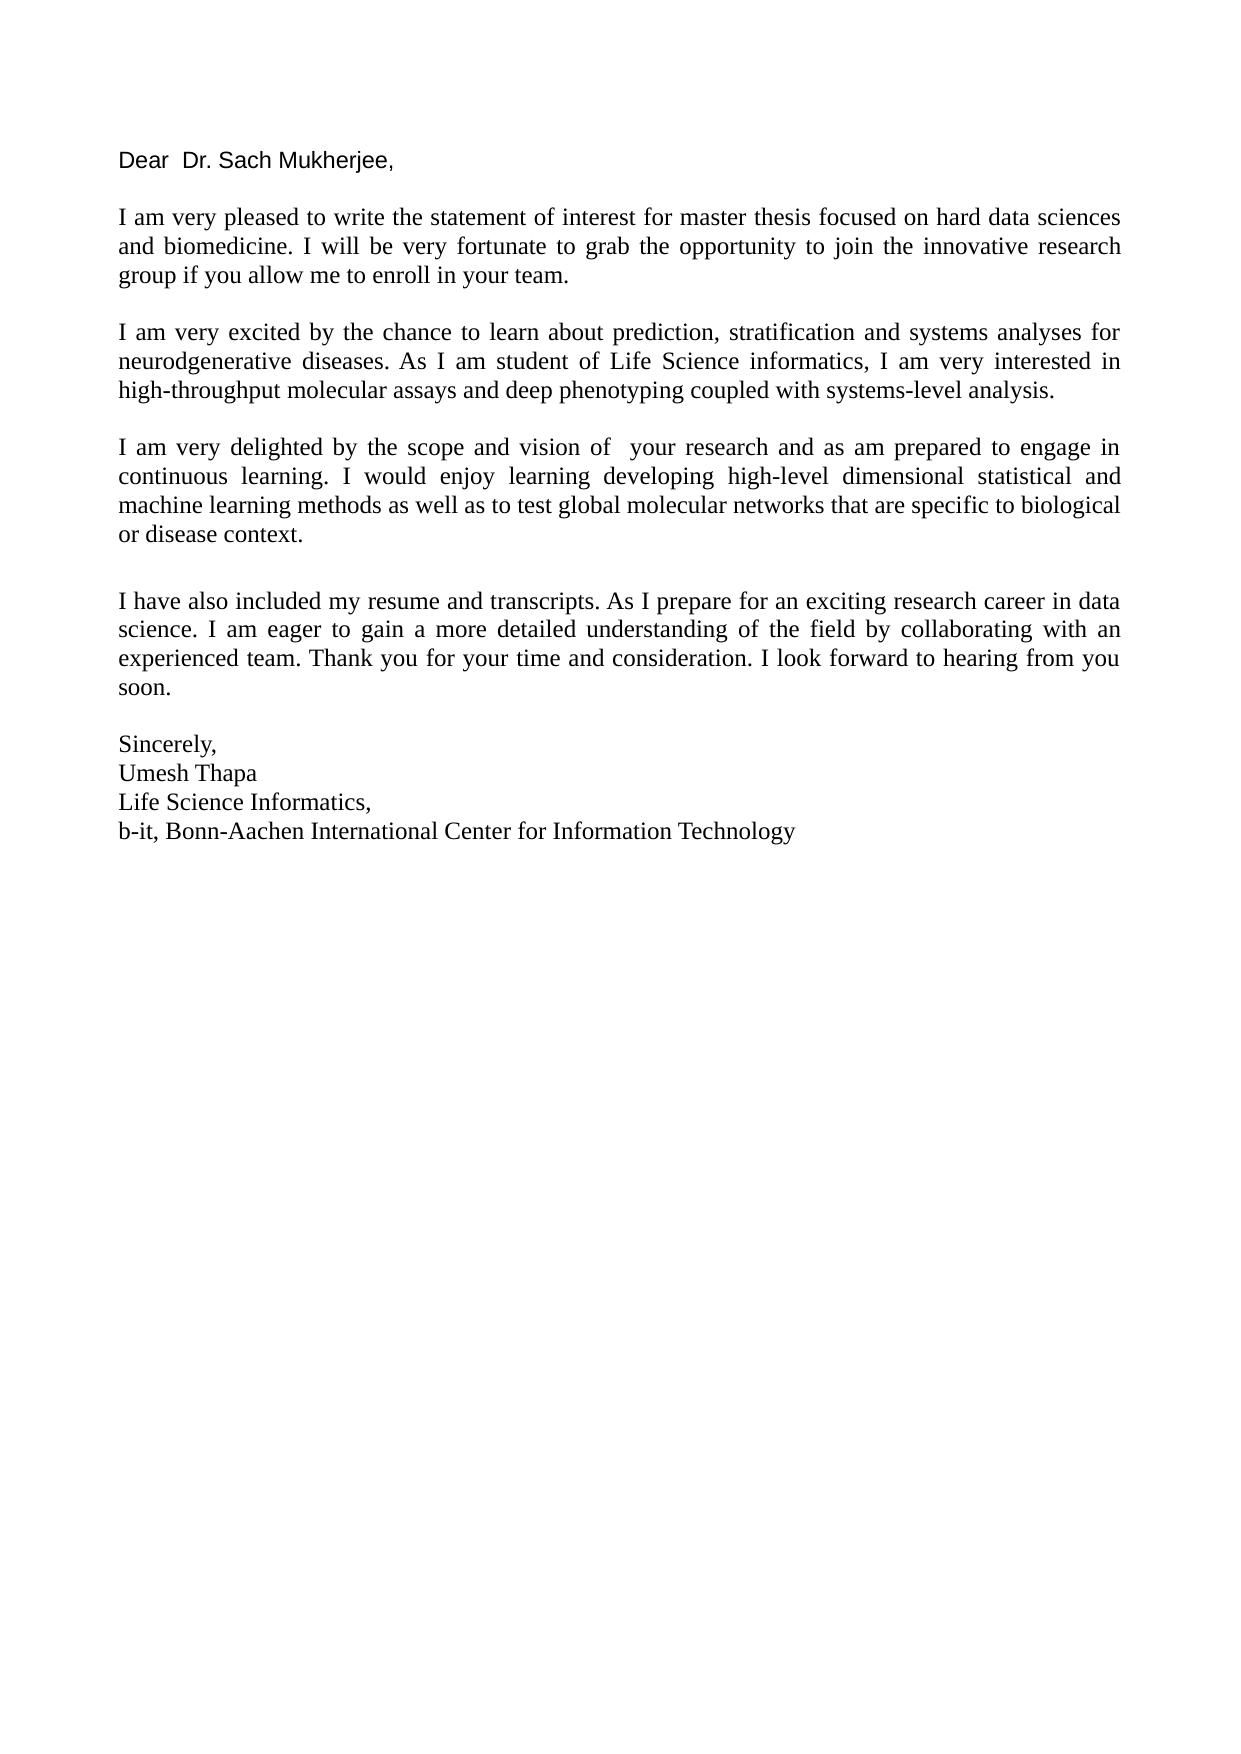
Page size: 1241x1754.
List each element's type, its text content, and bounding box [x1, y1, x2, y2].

text I am very delighted by the scope and vision of your research and as am prepared to engage in continuous learning. I would enjoy learning developing high-level dimensional statistical and machine learning methods as well as to test global molecular networks that are specific to biological or disease context. [118, 432, 1122, 547]
text I am very pleased to write the statement of interest for master thesis focused on hard data sciences and biomedicine. I will be very fortunate to grab the opportunity to join the innovative research group if you allow me to enroll in your team. [118, 202, 1122, 289]
text Umesh Thapa [118, 758, 1122, 787]
text I am very excited by the chance to learn about prediction, stratification and systems analyses for neurodgenerative diseases. As I am student of Life Science informatics, I am very interested in high-throughput molecular assays and deep phenotyping coupled with systems-level analysis. [118, 317, 1122, 404]
text b-it, Bonn-Aachen International Center for Information Technology [118, 816, 1122, 844]
text I have also included my resume and transcripts. As I prepare for an exciting research career in data science. I am eager to gain a more detailed understanding of the field by collaborating with an experienced team. Thank you for your time and consideration. I look forward to hearing from you soon. [118, 586, 1122, 701]
text Life Science Informatics, [118, 787, 1122, 816]
text Sincerely, [118, 729, 1122, 758]
text Dear Dr. Sach Mukherjee, [118, 147, 1122, 174]
